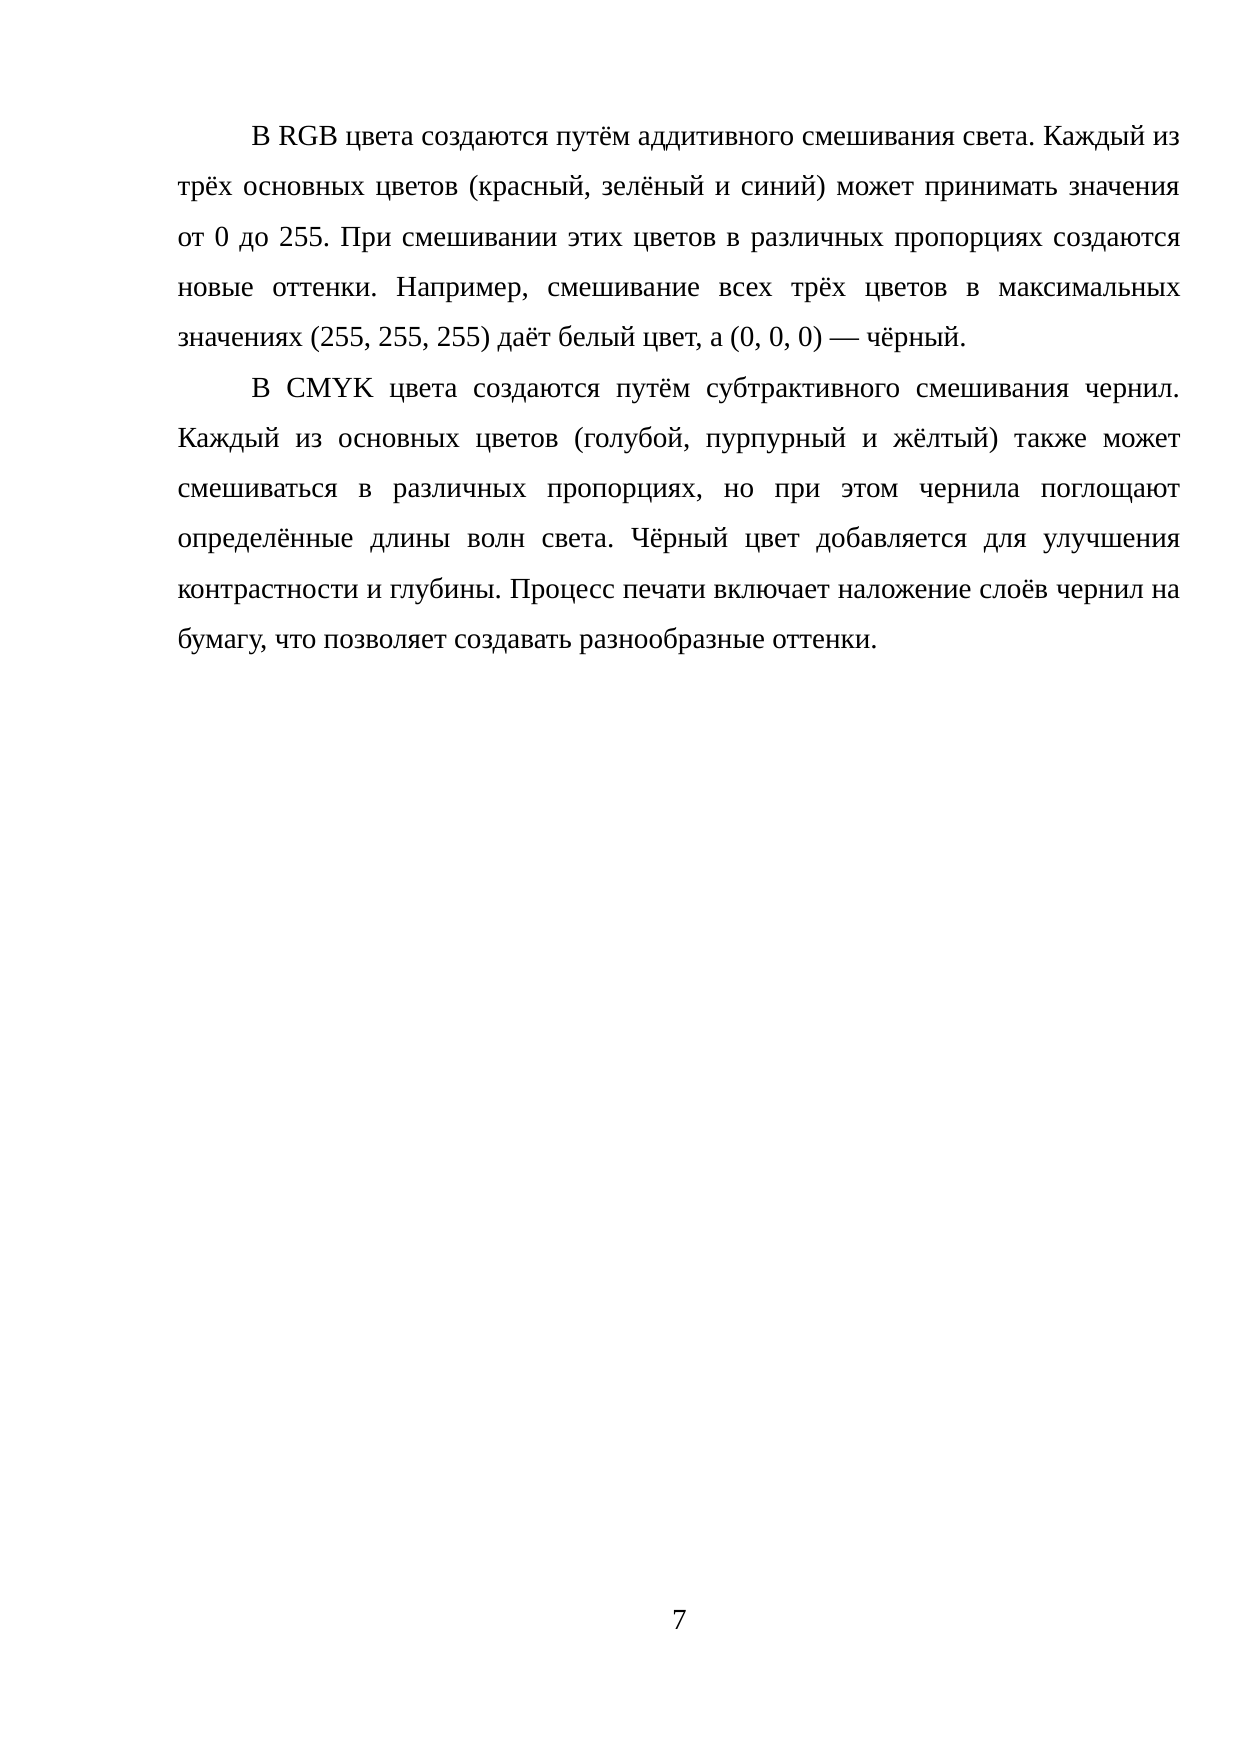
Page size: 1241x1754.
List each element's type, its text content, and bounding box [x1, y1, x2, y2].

text В CMYK цвета создаются путём субтрактивного смешивания чернил. Каждый из основных цветов (голубой, пурпурный и жёлтый) также может смешиваться в различных пропорциях, но при этом чернила поглощают определённые длины волн света. Чёрный цвет добавляется для улучшения контрастности и глубины. Процесс печати включает наложение слоёв чернил на бумагу, что позволяет создавать разнообразные оттенки. [177, 370, 1181, 655]
text В RGB цвета создаются путём аддитивного смешивания света. Каждый из трёх основных цветов (красный, зелёный и синий) может принимать значения от 0 до 255. При смешивании этих цветов в различных пропорциях создаются новые оттенки. Например, смешивание всех трёх цветов в максимальных значениях (255, 255, 255) даёт белый цвет, а (0, 0, 0) — чёрный. [177, 118, 1181, 353]
